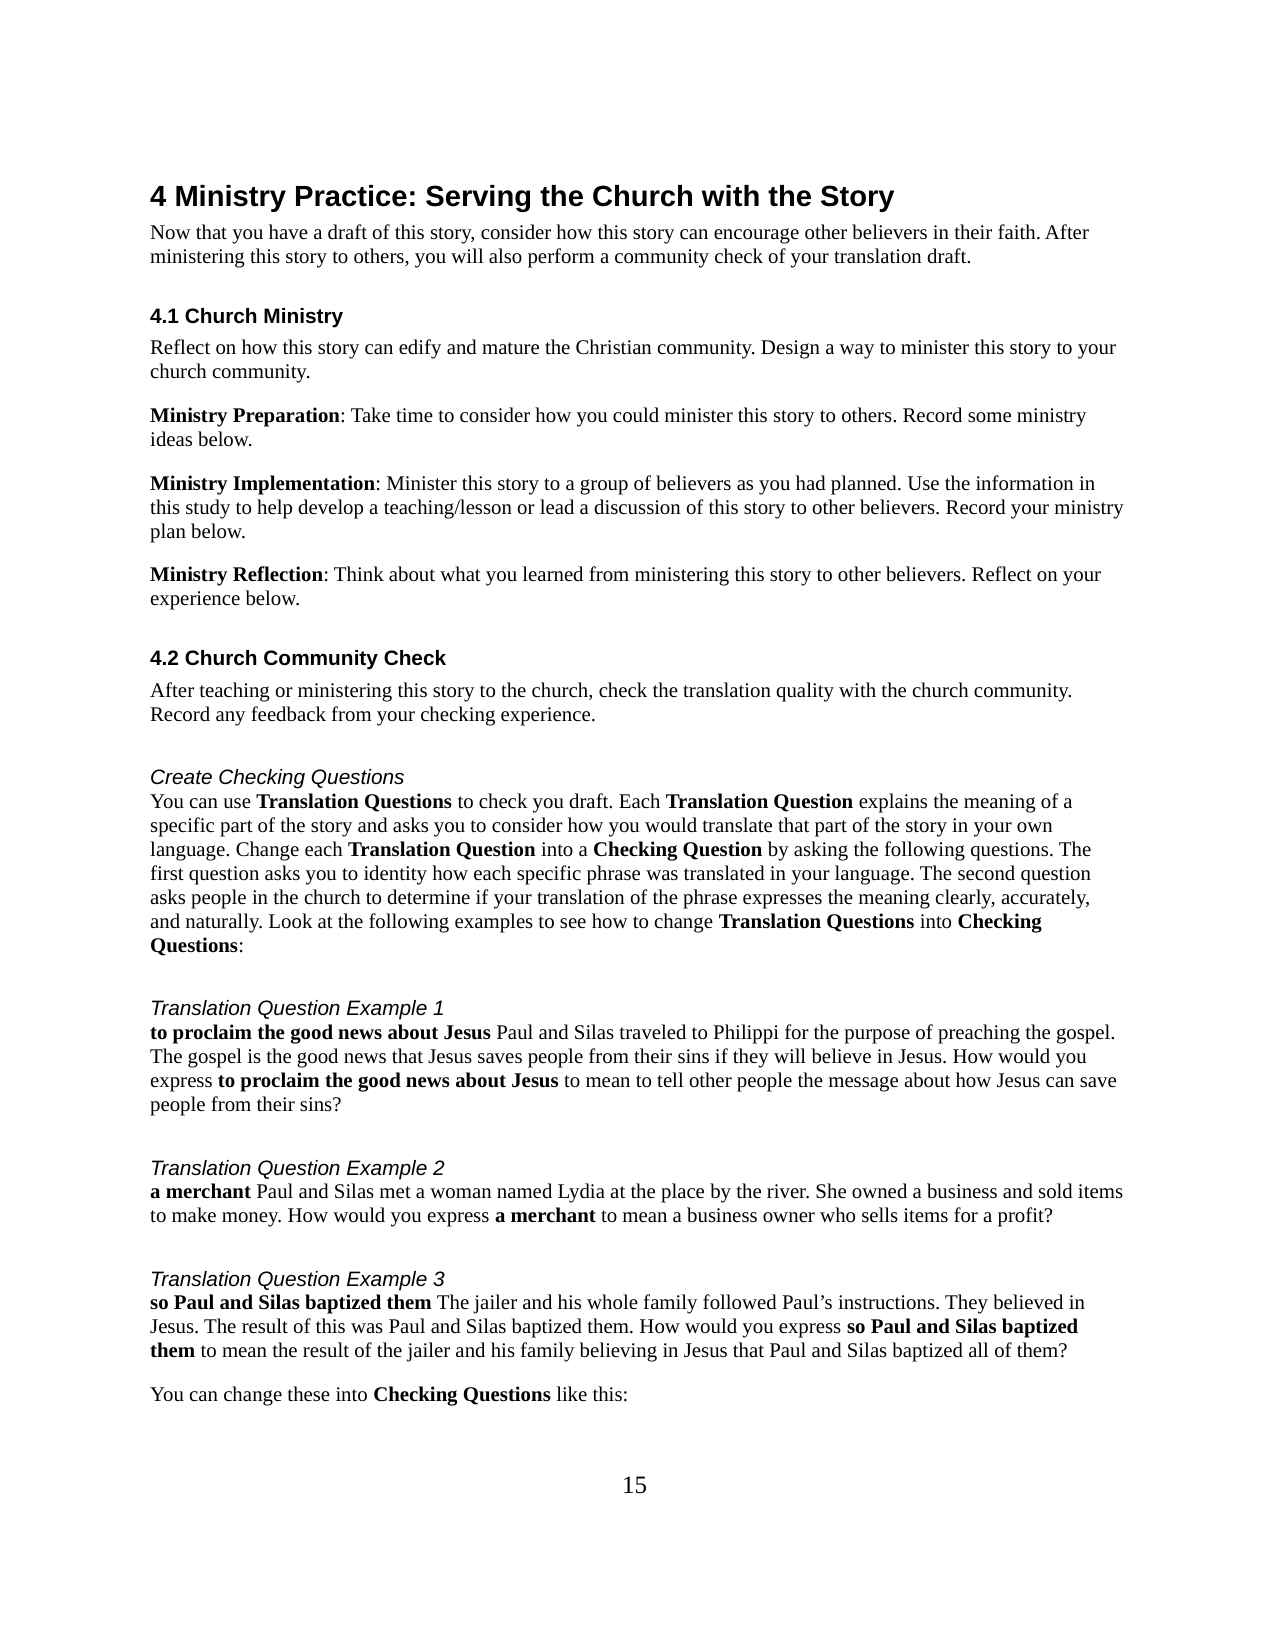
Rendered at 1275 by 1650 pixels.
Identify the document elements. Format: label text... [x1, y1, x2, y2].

text Now that you have a draft of this story, consider how this story can encourage other believers in their faith. After ministering this story to others, you will also perform a community check of your translation draft. [150, 220, 1125, 268]
text Reflect on how this story can edify and mature the Christian community. Design a way to minister this story to your church community. [150, 335, 1125, 383]
subtitle Translation Question Example 2 [150, 1155, 1125, 1179]
subtitle Create Checking Questions [150, 765, 1125, 789]
text to proclaim the good news about Jesus Paul and Silas traveled to Philippi for the purpose of preaching the gospel. The gospel is the good news that Jesus saves people from their sins if they will believe in Jesus. How would you express to proclaim the good news about Jesus to mean to tell other people the message about how Jesus can save people from their sins? [150, 1020, 1125, 1116]
text After teaching or ministering this story to the church, check the translation quality with the church community. Record any feedback from your checking experience. [150, 678, 1125, 726]
text so Paul and Silas baptized them The jailer and his whole family followed Paul’s instructions. They believed in Jesus. The result of this was Paul and Silas baptized them. How would you express so Paul and Silas baptized them to mean the result of the jailer and his family believing in Jesus that Paul and Silas baptized all of them? [150, 1290, 1125, 1362]
text Ministry Reflection: Think about what you learned from ministering this story to other believers. Reflect on your experience below. [150, 562, 1125, 610]
subtitle 4.1 Church Ministry [150, 304, 1125, 328]
text Ministry Implementation: Minister this story to a group of believers as you had planned. Use the information in this study to help develop a teaching/lesson or lead a discussion of this story to other believers. Record your ministry plan below. [150, 471, 1125, 543]
subtitle Translation Question Example 1 [150, 996, 1125, 1020]
text You can use Translation Questions to check you draft. Each Translation Question explains the meaning of a specific part of the story and asks you to consider how you would translate that part of the story in your own language. Change each Translation Question into a Checking Question by asking the following questions. The first question asks you to identity how each specific phrase was translated in your language. The second question asks people in the church to determine if your translation of the phrase expresses the meaning clearly, accurately, and naturally. Look at the following examples to see how to change Translation Questions into Checking Questions: [150, 789, 1125, 957]
text You can change these into Checking Questions like this: [150, 1382, 1125, 1406]
subtitle 4 Ministry Practice: Serving the Church with the Story [150, 179, 1125, 212]
subtitle Translation Question Example 3 [150, 1266, 1125, 1290]
text a merchant Paul and Silas met a woman named Lydia at the place by the river. She owned a business and sold items to make money. How would you express a merchant to mean a business owner who sells items for a profit? [150, 1179, 1125, 1227]
text Ministry Preparation: Take time to consider how you could minister this story to others. Record some ministry ideas below. [150, 403, 1125, 451]
subtitle 4.2 Church Community Check [150, 646, 1125, 670]
